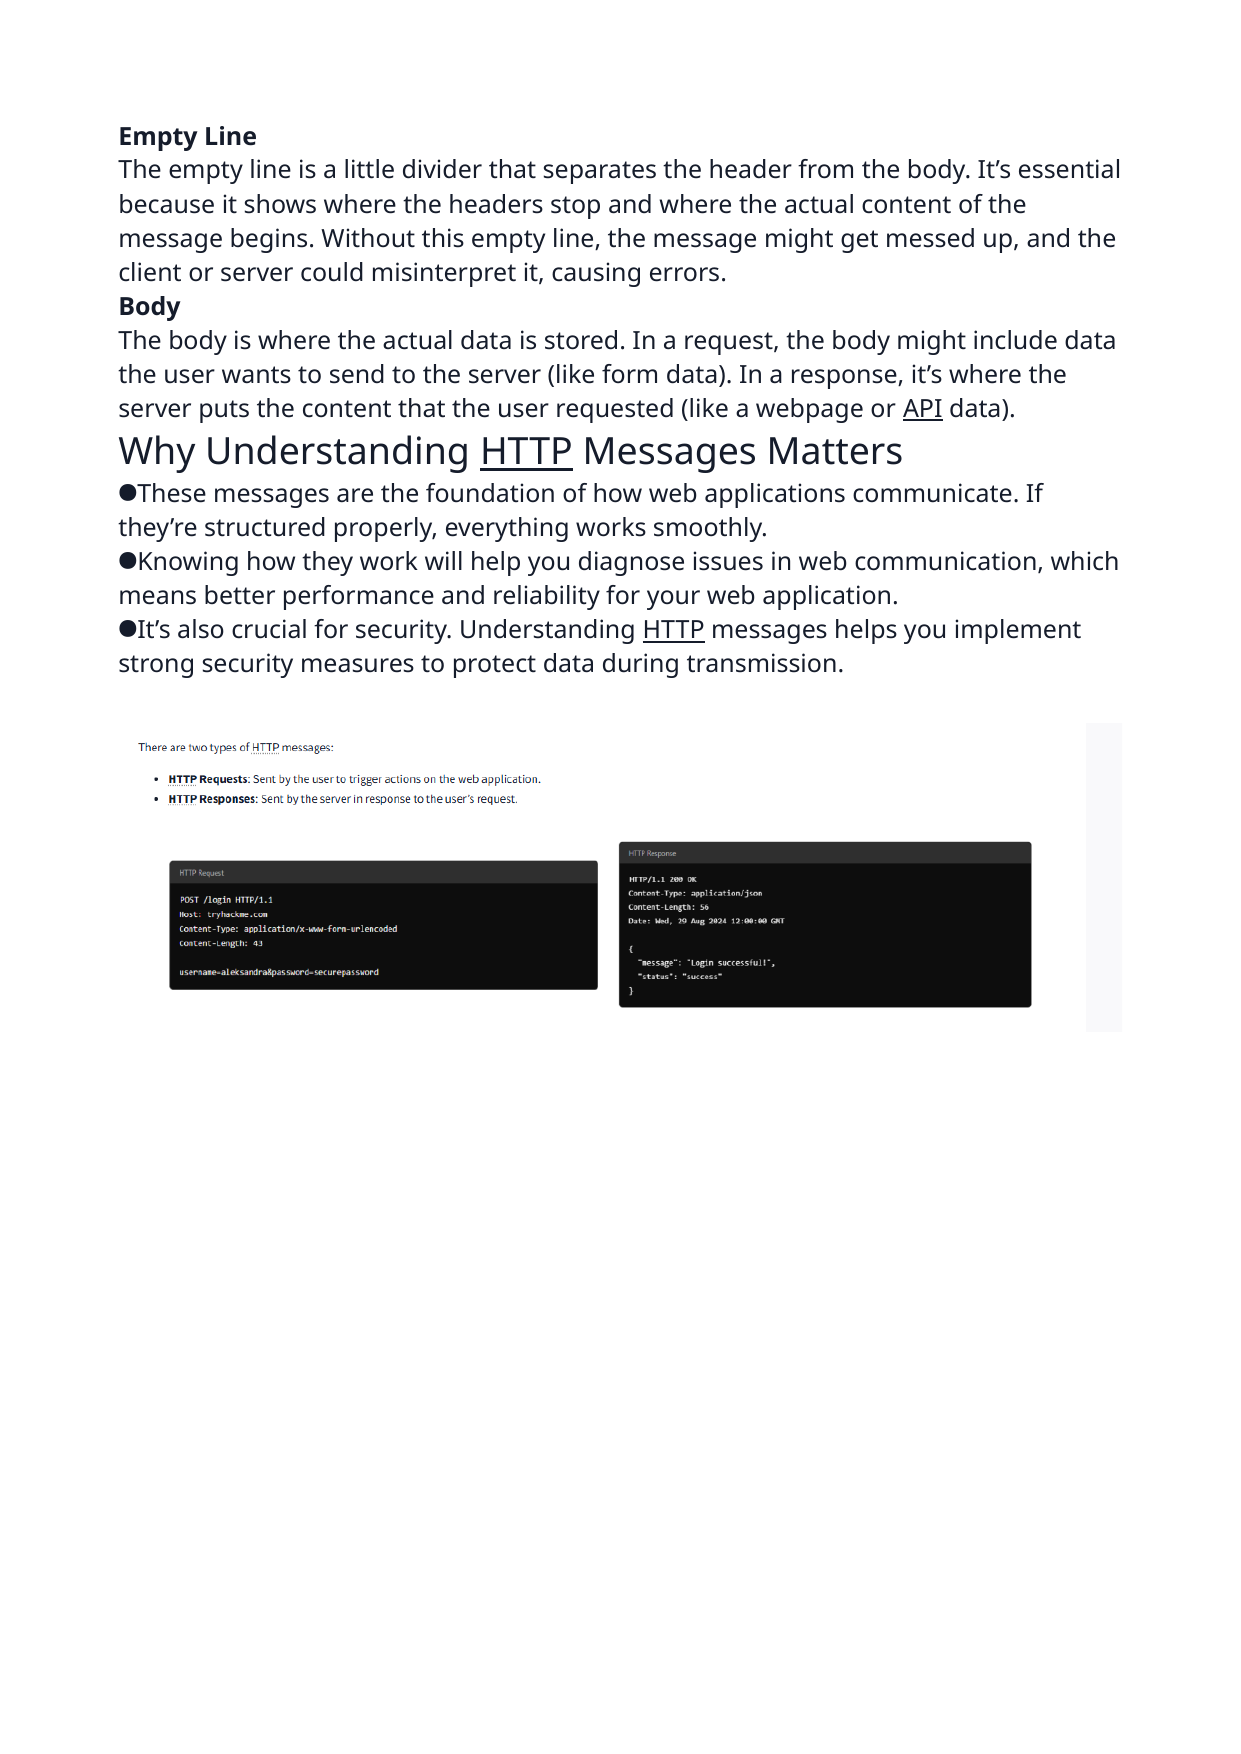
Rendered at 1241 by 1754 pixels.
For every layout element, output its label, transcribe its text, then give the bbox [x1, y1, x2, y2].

subtitle Why Understanding HTTP Messages Matters [118, 425, 1122, 476]
list Knowing how they work will help you diagnose issues in web communication, which means better performance and reliability for your web application. [118, 544, 1122, 612]
text Body [118, 288, 1122, 322]
text The body is where the actual data is stored. In a request, the body might include data the user wants to send to the server (like form data). In a response, it’s where the server puts the content that the user requested (like a webpage or API data). [118, 322, 1122, 425]
list It’s also crucial for security. Understanding HTTP messages helps you implement strong security measures to protect data during transmission. [118, 612, 1122, 680]
text Empty Line [118, 118, 1122, 152]
list These messages are the foundation of how web applications communicate. If they’re structured properly, everything works smoothly. [118, 476, 1122, 544]
picture [118, 723, 1123, 1032]
text The empty line is a little divider that separates the header from the body. It’s essential because it shows where the headers stop and where the actual content of the message begins. Without this empty line, the message might get messed up, and the client or server could misinterpret it, causing errors. [118, 152, 1122, 288]
